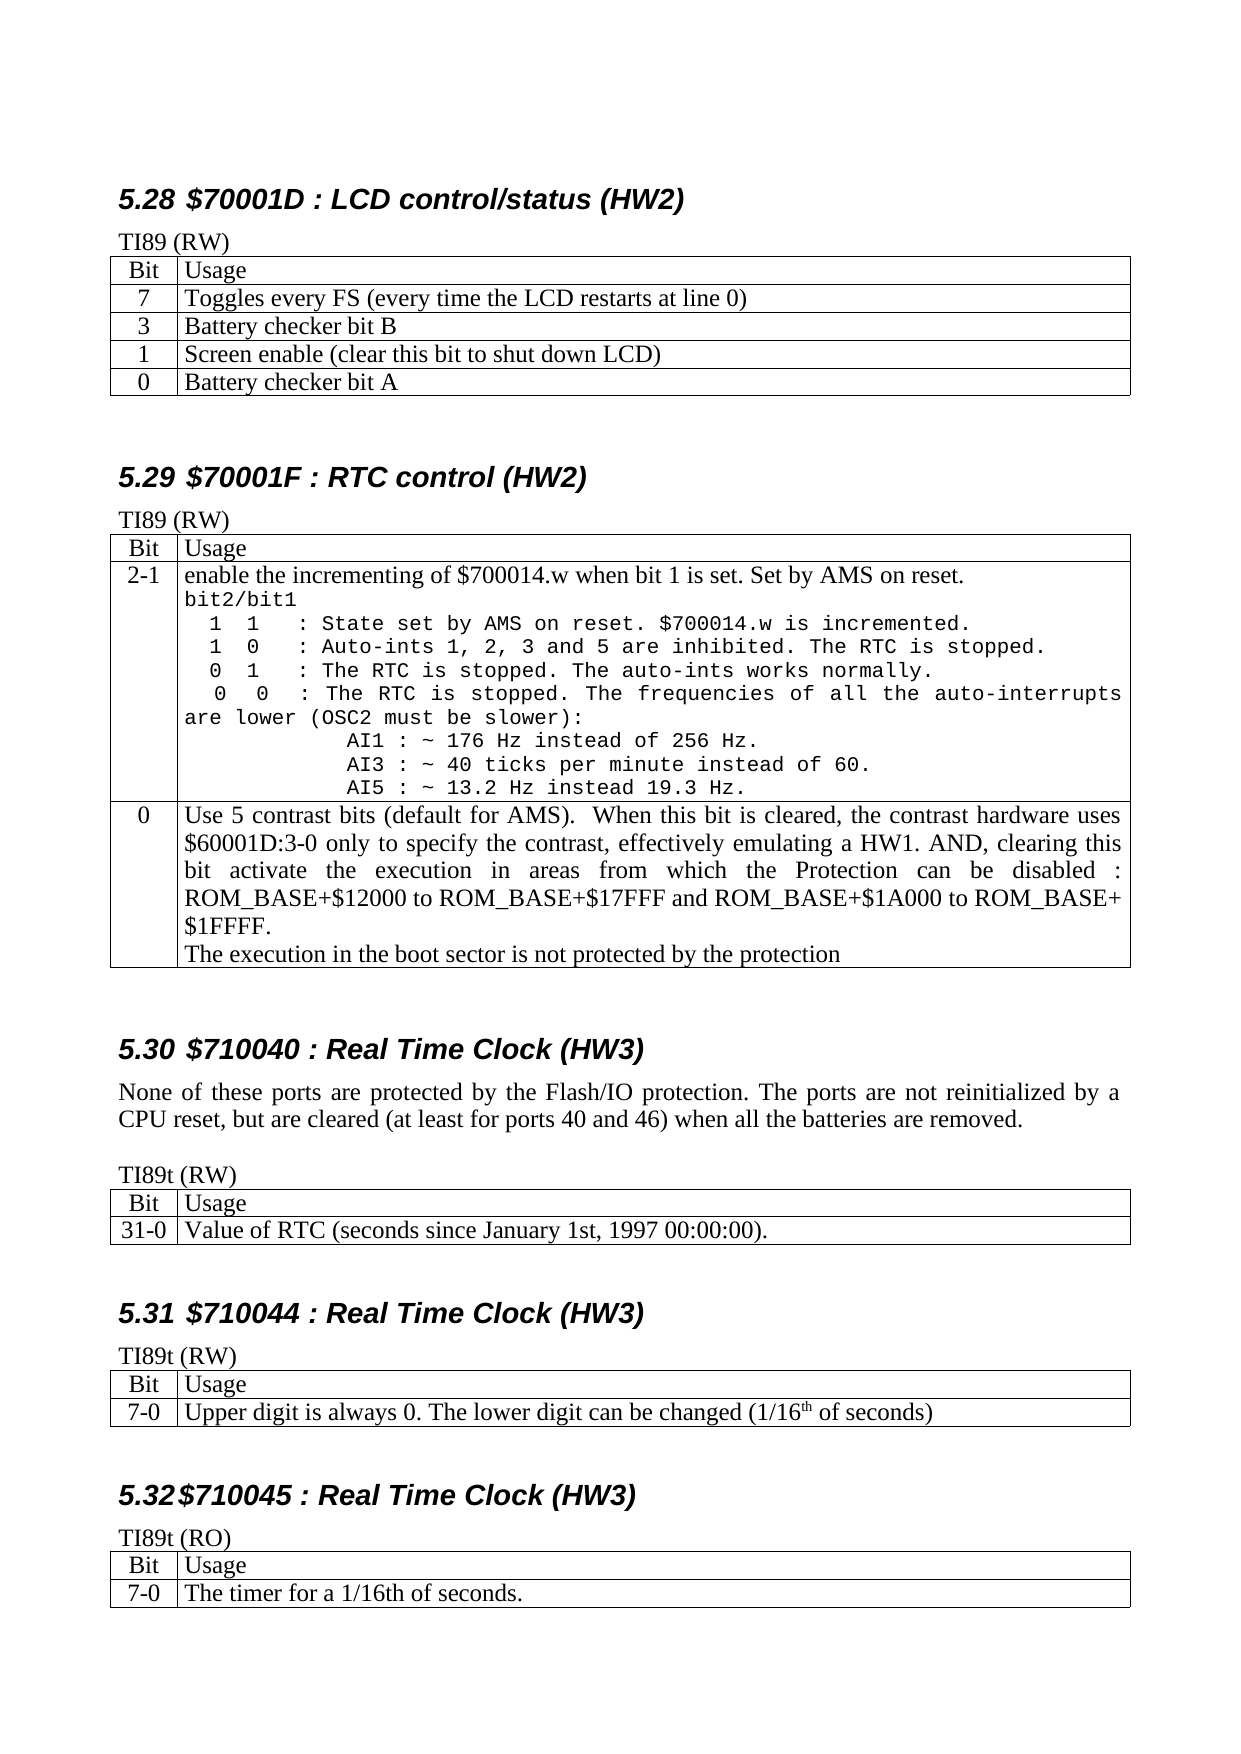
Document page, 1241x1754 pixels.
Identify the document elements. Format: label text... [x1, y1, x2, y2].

text TI89t (RW) [118, 1161, 1122, 1189]
table_header Usage [178, 535, 1130, 561]
table_header Bit [111, 1552, 177, 1579]
table_cell 0 [111, 802, 177, 967]
table_header Bit [111, 1190, 177, 1216]
table_cell 7-0 [111, 1580, 177, 1607]
table_header Usage [178, 1552, 1130, 1579]
table_cell Upper digit is always 0. The lower digit can be changed (1/16th of seconds) [178, 1399, 1130, 1426]
table_cell 3 [111, 313, 177, 340]
table_cell 7-0 [111, 1399, 177, 1426]
text TI89t (RO) [118, 1524, 1122, 1551]
table_cell Toggles every FS (every time the LCD restarts at line 0) [178, 285, 1130, 312]
table_cell The timer for a 1/16th of seconds. [178, 1580, 1130, 1607]
table_header Usage [178, 1190, 1130, 1216]
table_cell 0 [111, 369, 177, 395]
table_cell 7 [111, 285, 177, 312]
table_header Usage [178, 1371, 1130, 1398]
subtitle $710040 : Real Time Clock (HW3) [118, 1033, 1122, 1065]
table_cell 2-1 [111, 562, 177, 801]
text TI89t (RW) [118, 1342, 1122, 1370]
table_cell Screen enable (clear this bit to shut down LCD) [178, 341, 1130, 368]
table_cell enable the incrementing of $700014.w when bit 1 is set. Set by AMS on reset. bit2/bit1 1 1 : State set by AMS on reset. $700014.w is incremented. 1 0 : Auto-ints 1, 2, 3 and 5 are inhibited. The RTC is stopped. 0 1 : The RTC is stopped. The auto-ints works normally. 0 0 : The RTC is stopped. The frequencies of all the auto-interrupts are lower (OSC2 must be slower): AI1 : ~ 176 Hz instead of 256 Hz. AI3 : ~ 40 ticks per minute instead of 60. AI5 : ~ 13.2 Hz instead 19.3 Hz. [178, 562, 1130, 801]
subtitle $710044 : Real Time Clock (HW3) [118, 1297, 1122, 1330]
text TI89 (RW) [118, 506, 1122, 533]
table_cell Battery checker bit A [178, 369, 1130, 395]
text TI89 (RW) [118, 228, 1122, 256]
subtitle $70001D : LCD control/status (HW2) [118, 183, 1122, 216]
table_cell Use 5 contrast bits (default for AMS). When this bit is cleared, the contrast hardware uses $60001D:3-0 only to specify the contrast, effectively emulating a HW1. AND, clearing this bit activate the execution in areas from which the Protection can be disabled : ROM_BASE+$12000 to ROM_BASE+$17FFF and ROM_BASE+$1A000 to ROM_BASE+$1FFFF. The execution in the boot sector is not protected by the protection [178, 802, 1130, 967]
subtitle $70001F : RTC control (HW2) [118, 461, 1122, 493]
table_header Bit [111, 1371, 177, 1398]
table_cell 1 [111, 341, 177, 368]
table_cell 31-0 [111, 1217, 177, 1244]
text None of these ports are protected by the Flash/IO protection. The ports are not reinitialized by a CPU reset, but are cleared (at least for ports 40 and 46) when all the batteries are removed. [118, 1078, 1122, 1133]
table_header Usage [178, 257, 1130, 284]
table_header Bit [111, 535, 177, 561]
table_cell Value of RTC (seconds since January 1st, 1997 00:00:00). [178, 1217, 1130, 1244]
subtitle $710045 : Real Time Clock (HW3) [118, 1478, 1122, 1511]
table_cell Battery checker bit B [178, 313, 1130, 340]
table_header Bit [111, 257, 177, 284]
